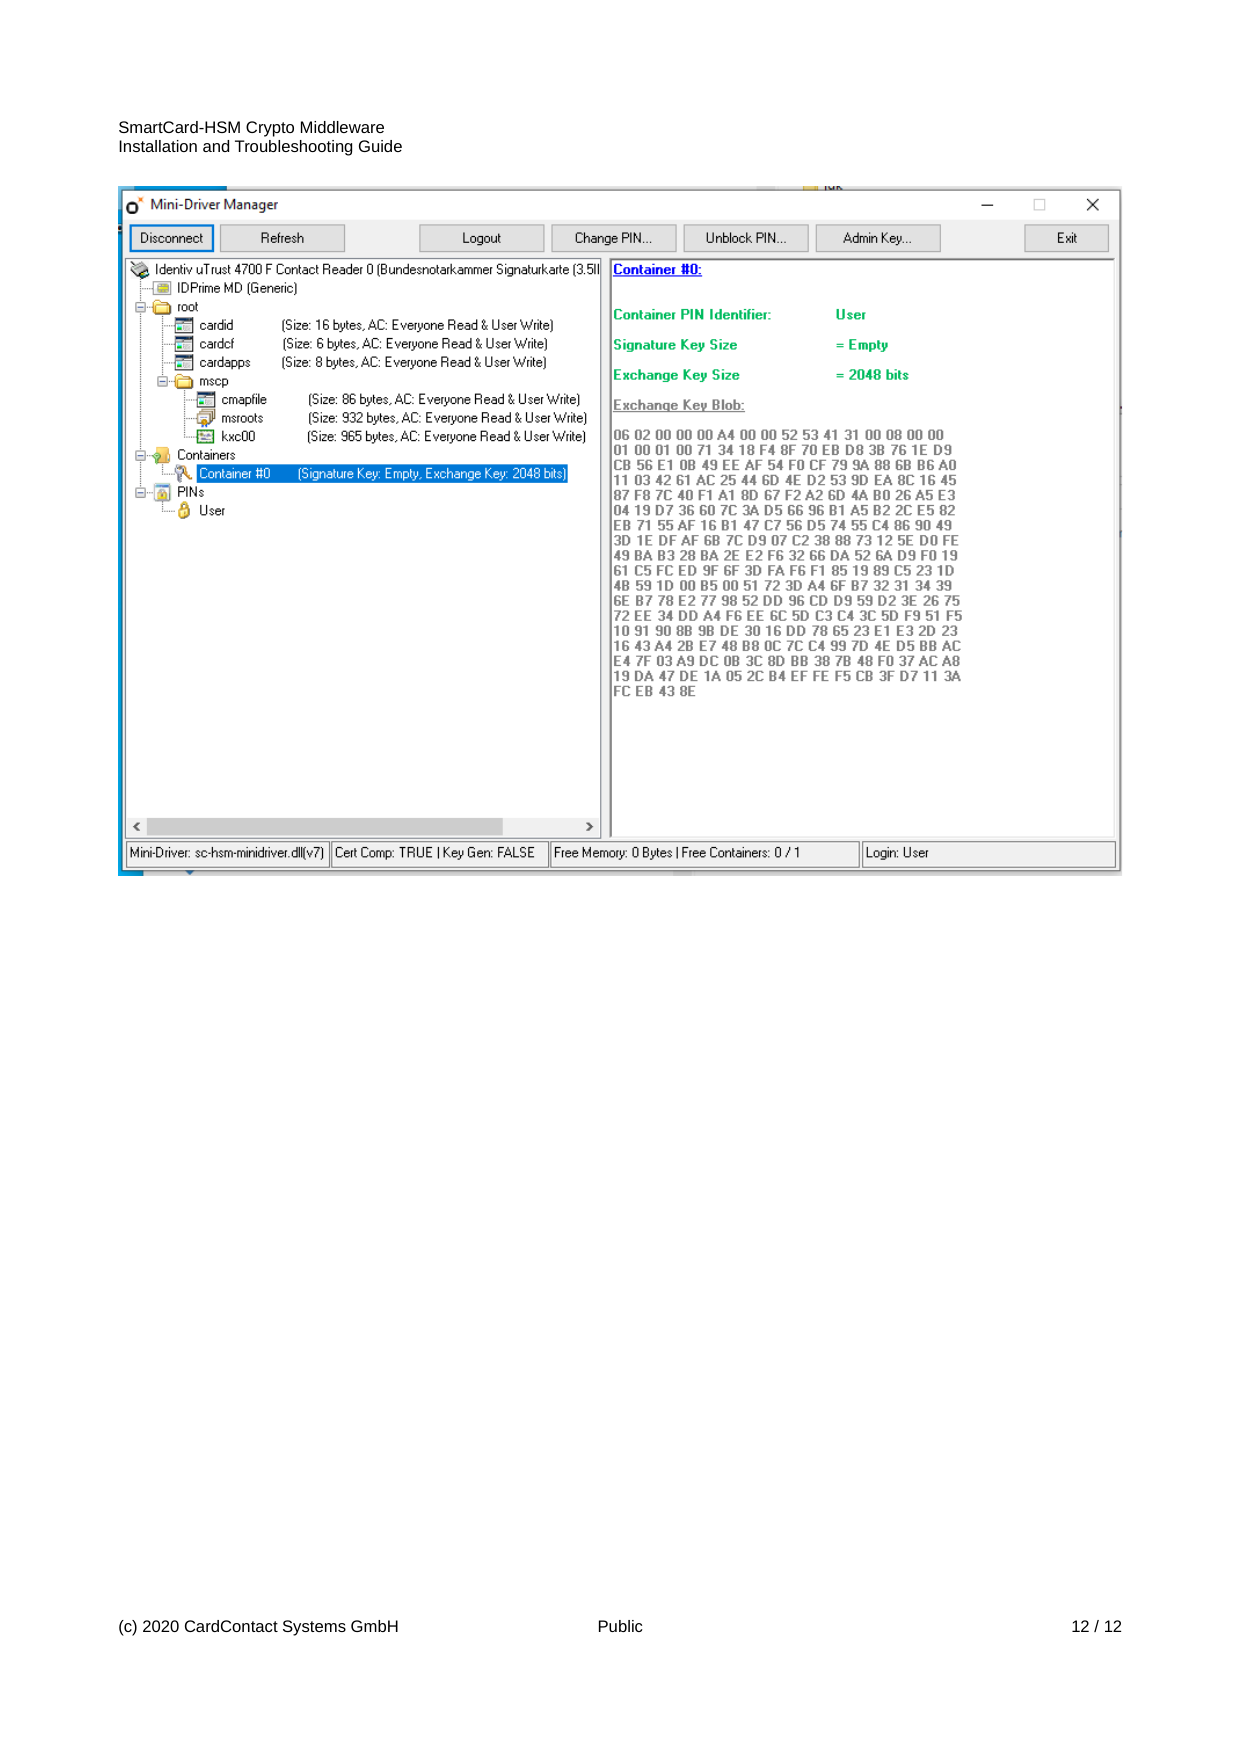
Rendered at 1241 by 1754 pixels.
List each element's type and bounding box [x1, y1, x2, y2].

picture [118, 186, 1123, 876]
